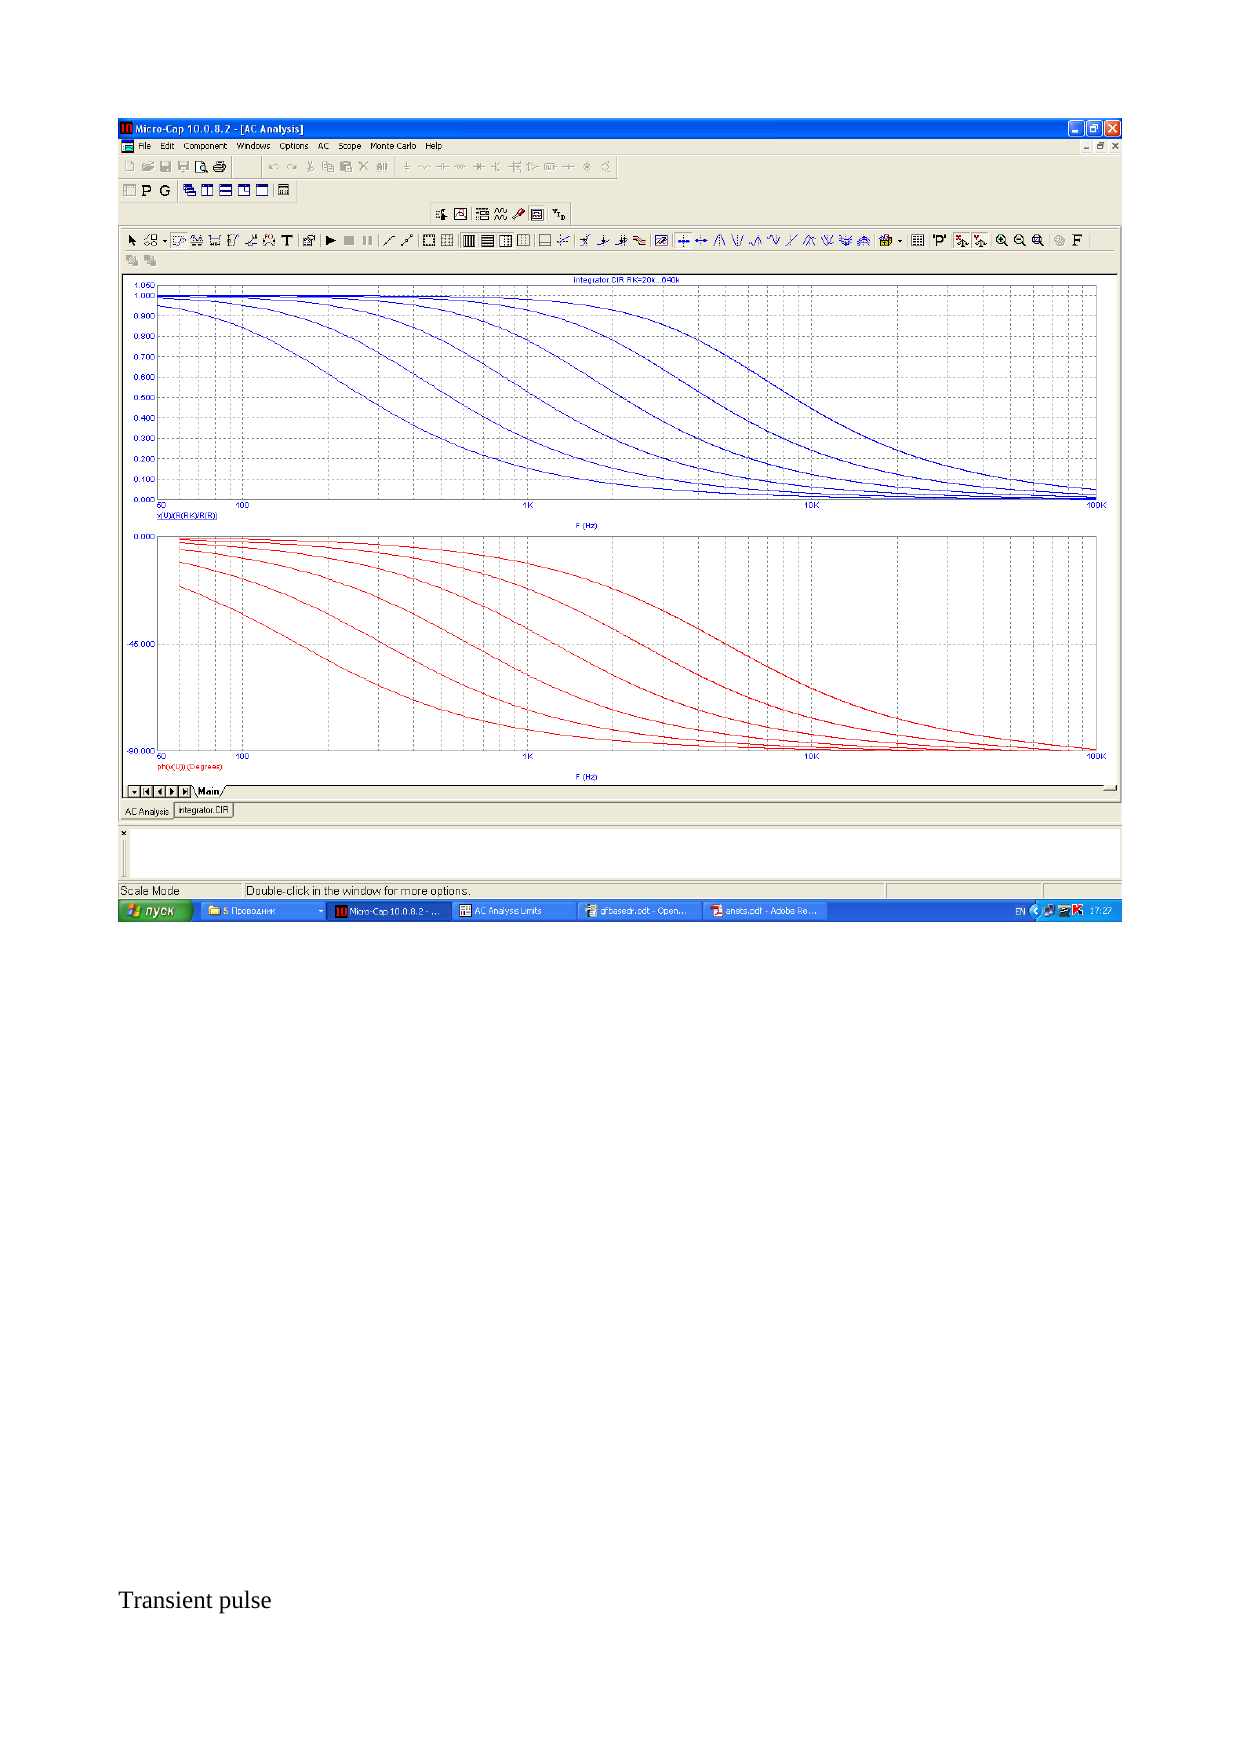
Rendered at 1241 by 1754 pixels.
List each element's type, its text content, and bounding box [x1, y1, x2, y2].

picture [118, 118, 1122, 922]
text Transient pulse [118, 1586, 1122, 1614]
